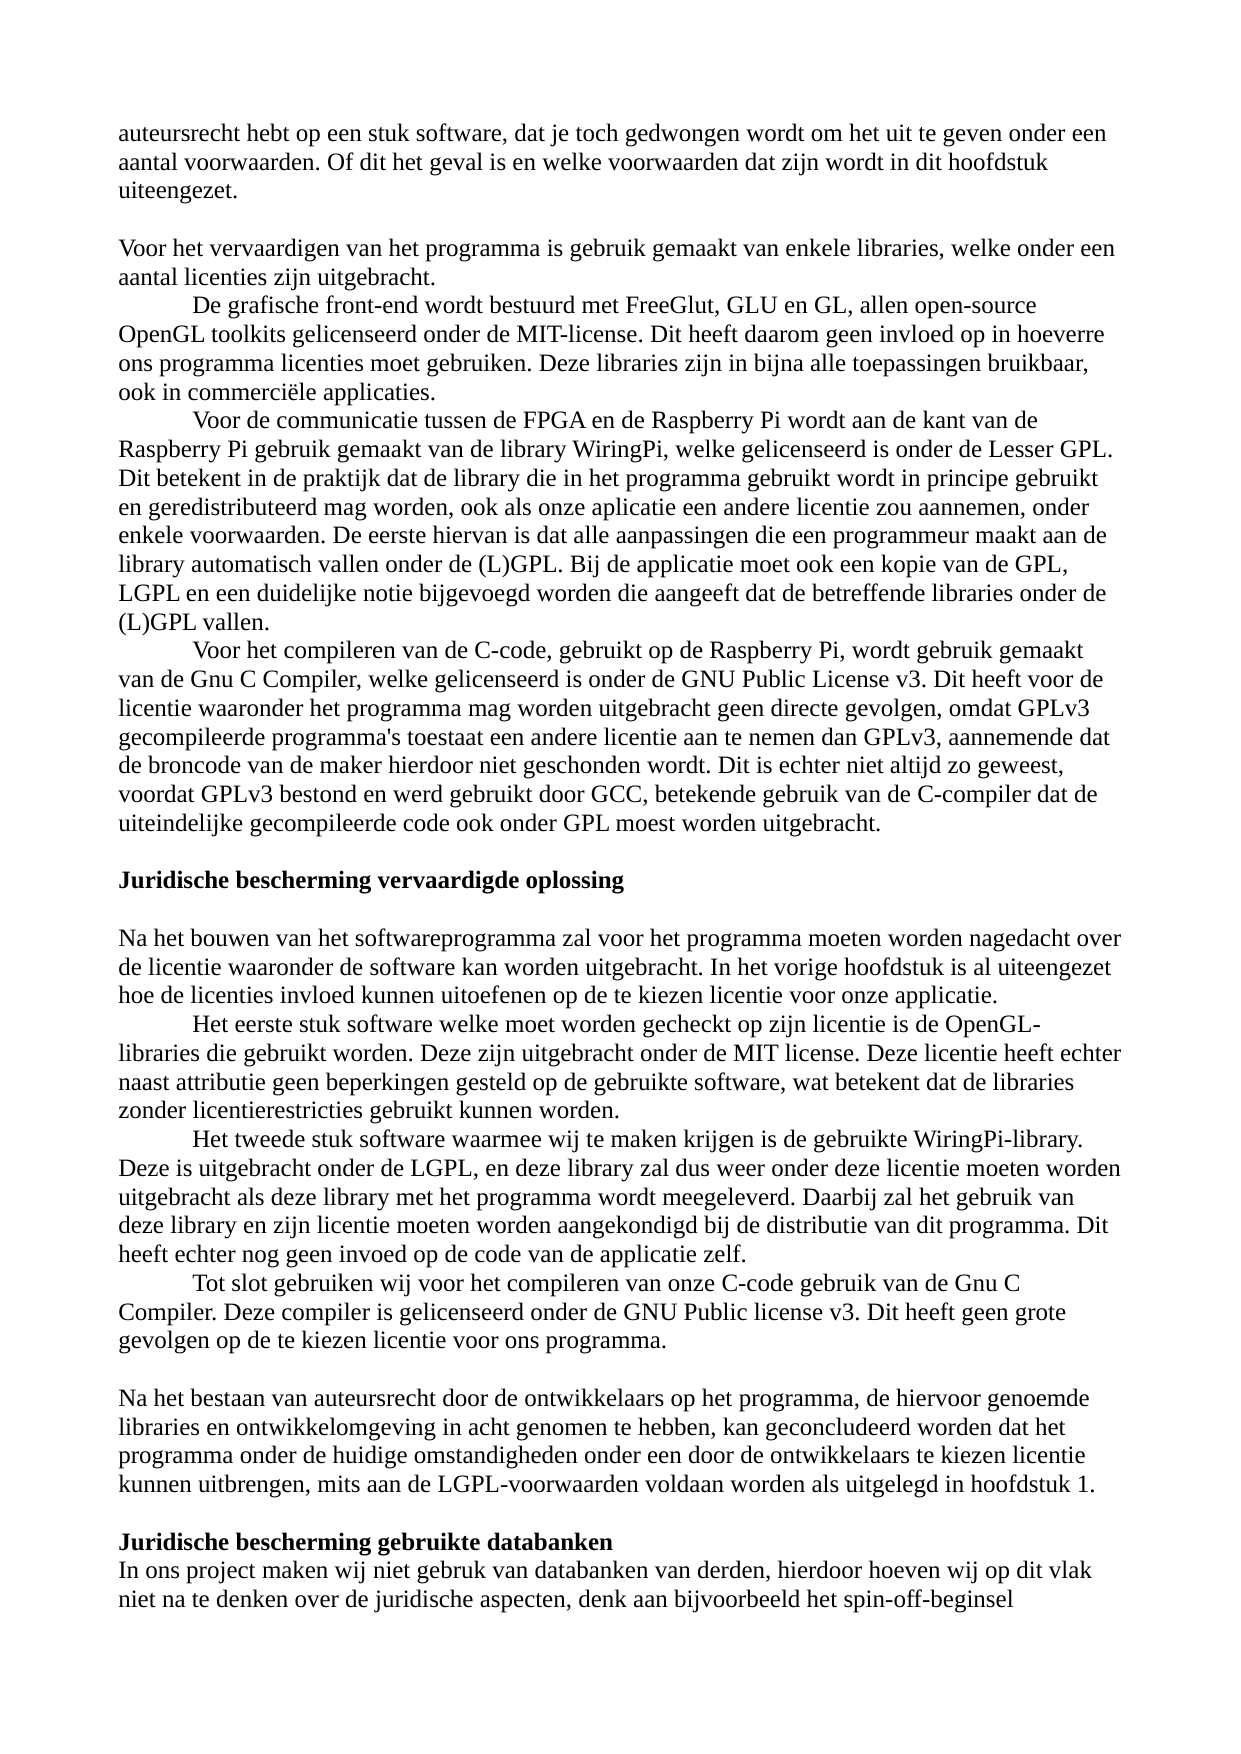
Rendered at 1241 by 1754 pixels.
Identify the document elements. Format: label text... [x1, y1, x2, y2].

text In ons project maken wij niet gebruk van databanken van derden, hierdoor hoeven wij op dit vlak niet na te denken over de juridische aspecten, denk aan bijvoorbeeld het spin-off-beginsel [118, 1556, 1122, 1613]
text Voor het compileren van de C-code, gebruikt op de Raspberry Pi, wordt gebruik gemaakt van de Gnu C Compiler, welke gelicenseerd is onder de GNU Public License v3. Dit heeft voor de licentie waaronder het programma mag worden uitgebracht geen directe gevolgen, omdat GPLv3 gecompileerde programma's toestaat een andere licentie aan te nemen dan GPLv3, aannemende dat de broncode van de maker hierdoor niet geschonden wordt. Dit is echter niet altijd zo geweest, voordat GPLv3 bestond en werd gebruikt door GCC, betekende gebruik van de C-compiler dat de uiteindelijke gecompileerde code ook onder GPL moest worden uitgebracht. [118, 636, 1122, 837]
text Na het bouwen van het softwareprogramma zal voor het programma moeten worden nagedacht over de licentie waaronder de software kan worden uitgebracht. In het vorige hoofdstuk is al uiteengezet hoe de licenties invloed kunnen uitoefenen op de te kiezen licentie voor onze applicatie. [118, 923, 1122, 1009]
text Voor het vervaardigen van het programma is gebruik gemaakt van enkele libraries, welke onder een aantal licenties zijn uitgebracht. [118, 233, 1122, 291]
text Het eerste stuk software welke moet worden gecheckt op zijn licentie is de OpenGL-libraries die gebruikt worden. Deze zijn uitgebracht onder de MIT license. Deze licentie heeft echter naast attributie geen beperkingen gesteld op de gebruikte software, wat betekent dat de libraries zonder licentierestricties gebruikt kunnen worden. [118, 1009, 1122, 1124]
text Het tweede stuk software waarmee wij te maken krijgen is de gebruikte WiringPi-library. Deze is uitgebracht onder de LGPL, en deze library zal dus weer onder deze licentie moeten worden uitgebracht als deze library met het programma wordt meegeleverd. Daarbij zal het gebruik van deze library en zijn licentie moeten worden aangekondigd bij de distributie van dit programma. Dit heeft echter nog geen invoed op de code van de applicatie zelf. [118, 1124, 1122, 1268]
text Voor de communicatie tussen de FPGA en de Raspberry Pi wordt aan de kant van de Raspberry Pi gebruik gemaakt van de library WiringPi, welke gelicenseerd is onder de Lesser GPL. Dit betekent in de praktijk dat de library die in het programma gebruikt wordt in principe gebruikt en geredistributeerd mag worden, ook als onze aplicatie een andere licentie zou aannemen, onder enkele voorwaarden. De eerste hiervan is dat alle aanpassingen die een programmeur maakt aan de library automatisch vallen onder de (L)GPL. Bij de applicatie moet ook een kopie van de GPL, LGPL en een duidelijke notie bijgevoegd worden die aangeeft dat de betreffende libraries onder de (L)GPL vallen. [118, 406, 1122, 636]
text Na het bestaan van auteursrecht door de ontwikkelaars op het programma, de hiervoor genoemde libraries en ontwikkelomgeving in acht genomen te hebben, kan geconcludeerd worden dat het programma onder de huidige omstandigheden onder een door de ontwikkelaars te kiezen licentie kunnen uitbrengen, mits aan de LGPL-voorwaarden voldaan worden als uitgelegd in hoofdstuk 1. [118, 1383, 1122, 1498]
text De grafische front-end wordt bestuurd met FreeGlut, GLU en GL, allen open-source OpenGL toolkits gelicenseerd onder de MIT-license. Dit heeft daarom geen invloed op in hoeverre ons programma licenties moet gebruiken. Deze libraries zijn in bijna alle toepassingen bruikbaar, ook in commerciële applicaties. [118, 291, 1122, 406]
text Juridische bescherming gebruikte databanken [118, 1527, 1122, 1556]
text Juridische bescherming vervaardigde oplossing [118, 866, 1122, 894]
text auteursrecht hebt op een stuk software, dat je toch gedwongen wordt om het uit te geven onder een aantal voorwaarden. Of dit het geval is en welke voorwaarden dat zijn wordt in dit hoofdstuk uiteengezet. [118, 118, 1122, 204]
text Tot slot gebruiken wij voor het compileren van onze C-code gebruik van de Gnu C Compiler. Deze compiler is gelicenseerd onder de GNU Public license v3. Dit heeft geen grote gevolgen op de te kiezen licentie voor ons programma. [118, 1268, 1122, 1354]
